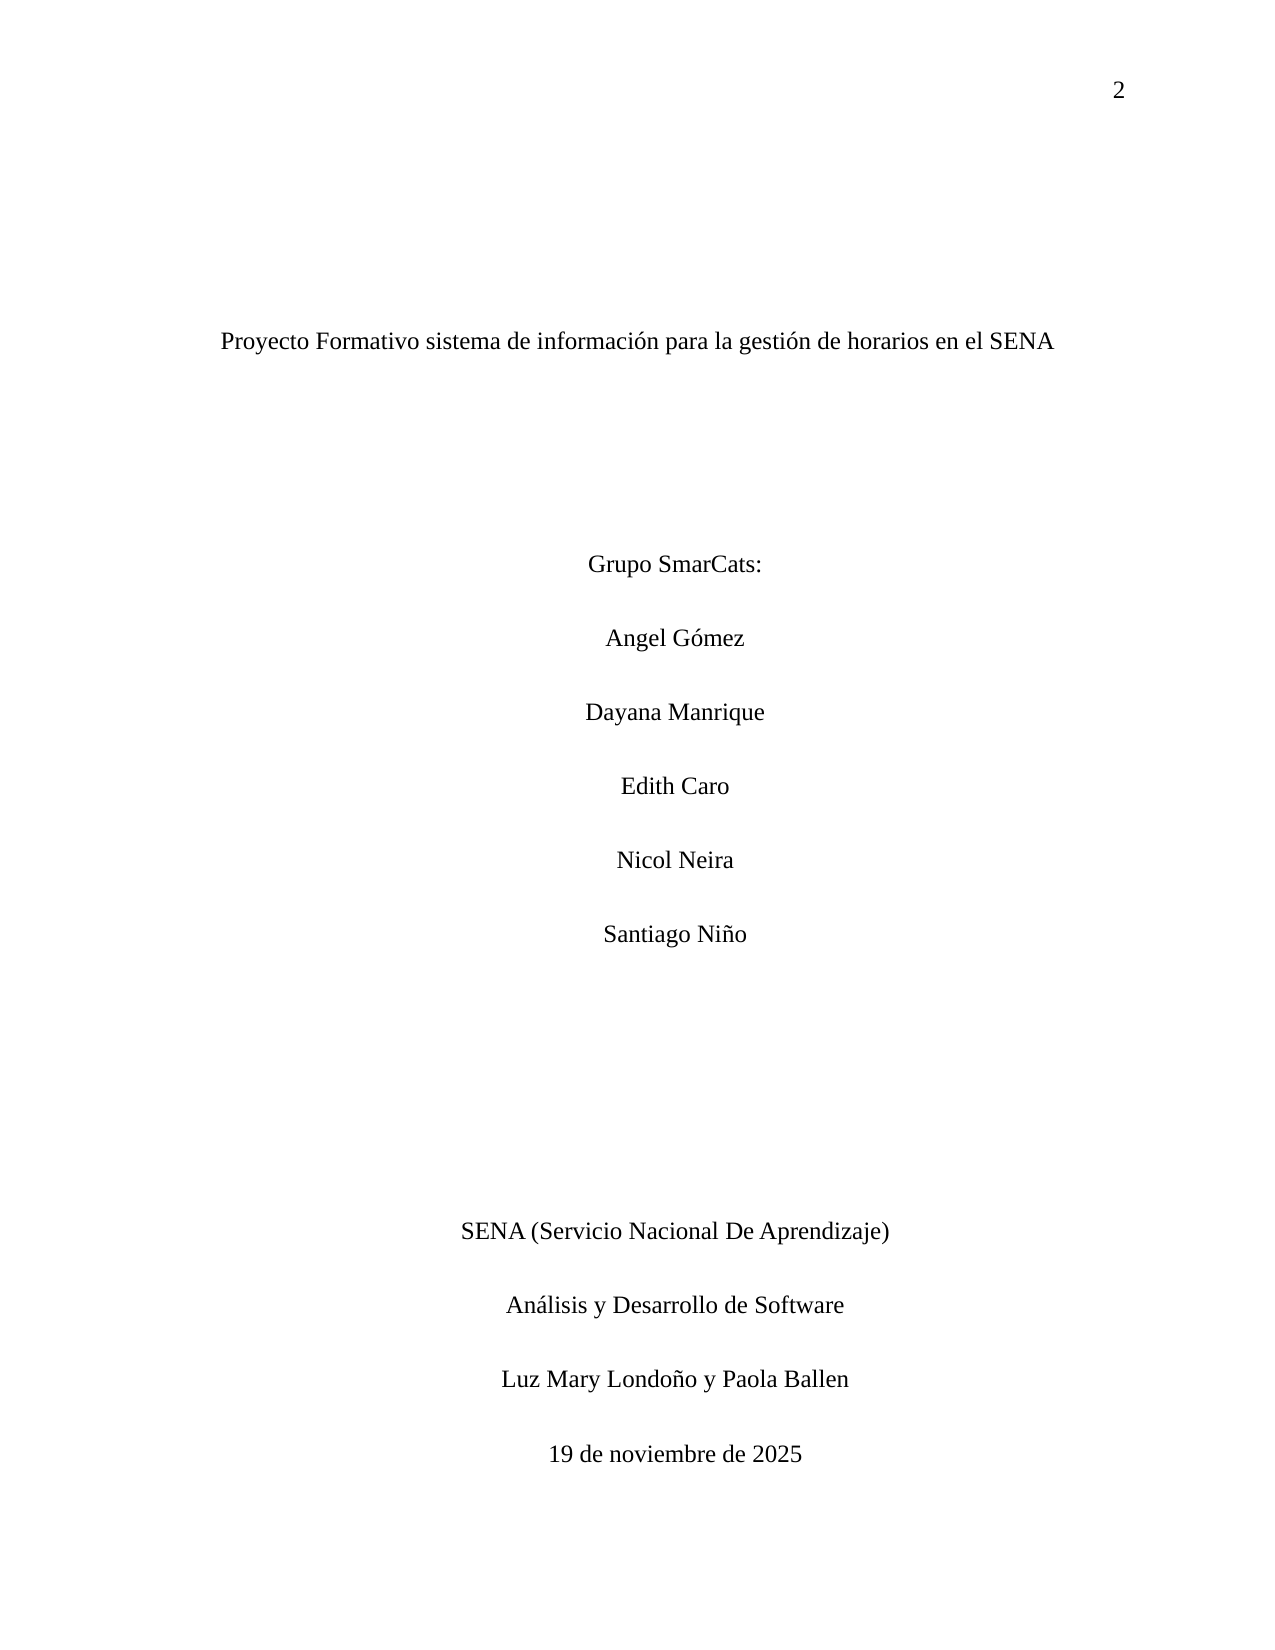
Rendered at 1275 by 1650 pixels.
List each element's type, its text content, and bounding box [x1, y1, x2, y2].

text Dayana Manrique [150, 697, 1125, 726]
text 19 de noviembre de 2025 [150, 1439, 1125, 1467]
text Análisis y Desarrollo de Software [150, 1290, 1125, 1319]
text Luz Mary Londoño y Paola Ballen [150, 1364, 1125, 1393]
text SENA (Servicio Nacional De Aprendizaje) [150, 1216, 1125, 1245]
text Grupo SmarCats: [150, 549, 1125, 577]
text Proyecto Formativo sistema de información para la gestión de horarios en el SENA [150, 326, 1125, 355]
text Edith Caro [150, 771, 1125, 800]
text Angel Gómez [150, 623, 1125, 652]
text Santiago Niño [150, 919, 1125, 948]
text Nicol Neira [150, 845, 1125, 874]
